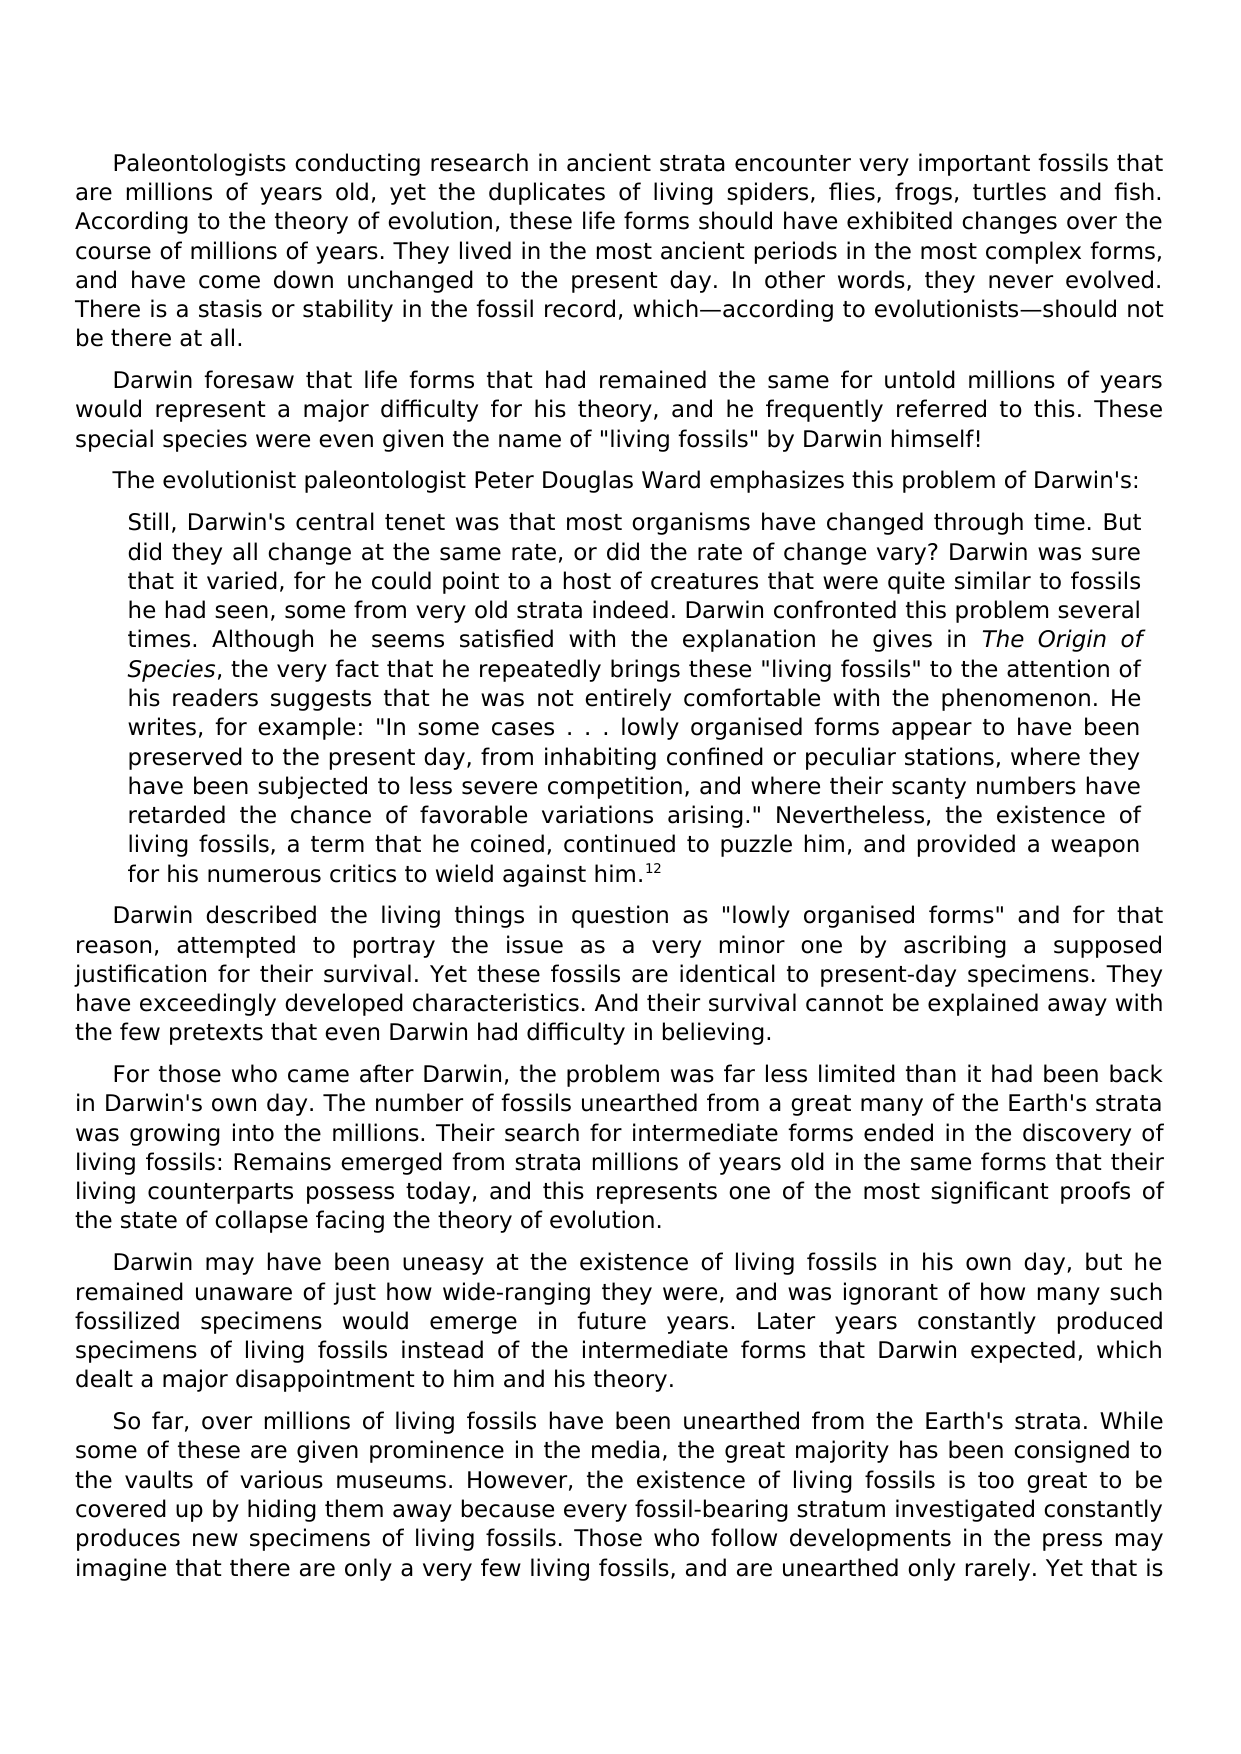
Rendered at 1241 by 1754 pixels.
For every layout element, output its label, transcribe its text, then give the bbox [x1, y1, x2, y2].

text Paleontologists conducting research in ancient strata encounter very important fossils that are millions of years old, yet the duplicates of living spiders, flies, frogs, turtles and fish. According to the theory of evolution, these life forms should have exhibited changes over the course of millions of years. They lived in the most ancient periods in the most complex forms, and have come down unchanged to the present day. In other words, they never evolved. There is a stasis or stability in the fossil record, which—according to evolutionists—should not be there at all. [75, 150, 1165, 352]
text Darwin foresaw that life forms that had remained the same for untold millions of years would represent a major difficulty for his theory, and he frequently referred to this. These special species were even given the name of "living fossils" by Darwin himself! [75, 367, 1165, 453]
text For those who came after Darwin, the problem was far less limited than it had been back in Darwin's own day. The number of fossils unearthed from a great many of the Earth's strata was growing into the millions. Their search for intermediate forms ended in the discovery of living fossils: Remains emerged from strata millions of years old in the same forms that their living counterparts possess today, and this represents one of the most significant proofs of the state of collapse facing the theory of evolution. [75, 1061, 1165, 1234]
text Still, Darwin's central tenet was that most organisms have changed through time. But did they all change at the same rate, or did the rate of change vary? Darwin was sure that it varied, for he could point to a host of creatures that were quite similar to fossils he had seen, some from very old strata indeed. Darwin confronted this problem several times. Although he seems satisfied with the explanation he gives in The Origin of Species, the very fact that he repeatedly brings these "living fossils" to the attention of his readers suggests that he was not entirely comfortable with the phenomenon. He writes, for example: "In some cases . . . lowly organised forms appear to have been preserved to the present day, from inhabiting confined or peculiar stations, where they have been subjected to less severe competition, and where their scanty numbers have retarded the chance of favorable variations arising." Nevertheless, the existence of living fossils, a term that he coined, continued to puzzle him, and provided a weapon for his numerous critics to wield against him.12 [127, 509, 1143, 887]
text Darwin may have been uneasy at the existence of living fossils in his own day, but he remained unaware of just how wide-ranging they were, and was ignorant of how many such fossilized specimens would emerge in future years. Later years constantly produced specimens of living fossils instead of the intermediate forms that Darwin expected, which dealt a major disappointment to him and his theory. [75, 1249, 1165, 1393]
text So far, over millions of living fossils have been unearthed from the Earth's strata. While some of these are given prominence in the media, the great majority has been consigned to the vaults of various museums. However, the existence of living fossils is too great to be covered up by hiding them away because every fossil-bearing stratum investigated constantly produces new specimens of living fossils. Those who follow developments in the press may imagine that there are only a very few living fossils, and are unearthed only rarely. Yet that is [75, 1408, 1165, 1581]
text Darwin described the living things in question as "lowly organised forms" and for that reason, attempted to portray the issue as a very minor one by ascribing a supposed justification for their survival. Yet these fossils are identical to present-day specimens. They have exceedingly developed characteristics. And their survival cannot be explained away with the few pretexts that even Darwin had difficulty in believing. [75, 902, 1165, 1046]
text The evolutionist paleontologist Peter Douglas Ward emphasizes this problem of Darwin's: [75, 468, 1165, 494]
